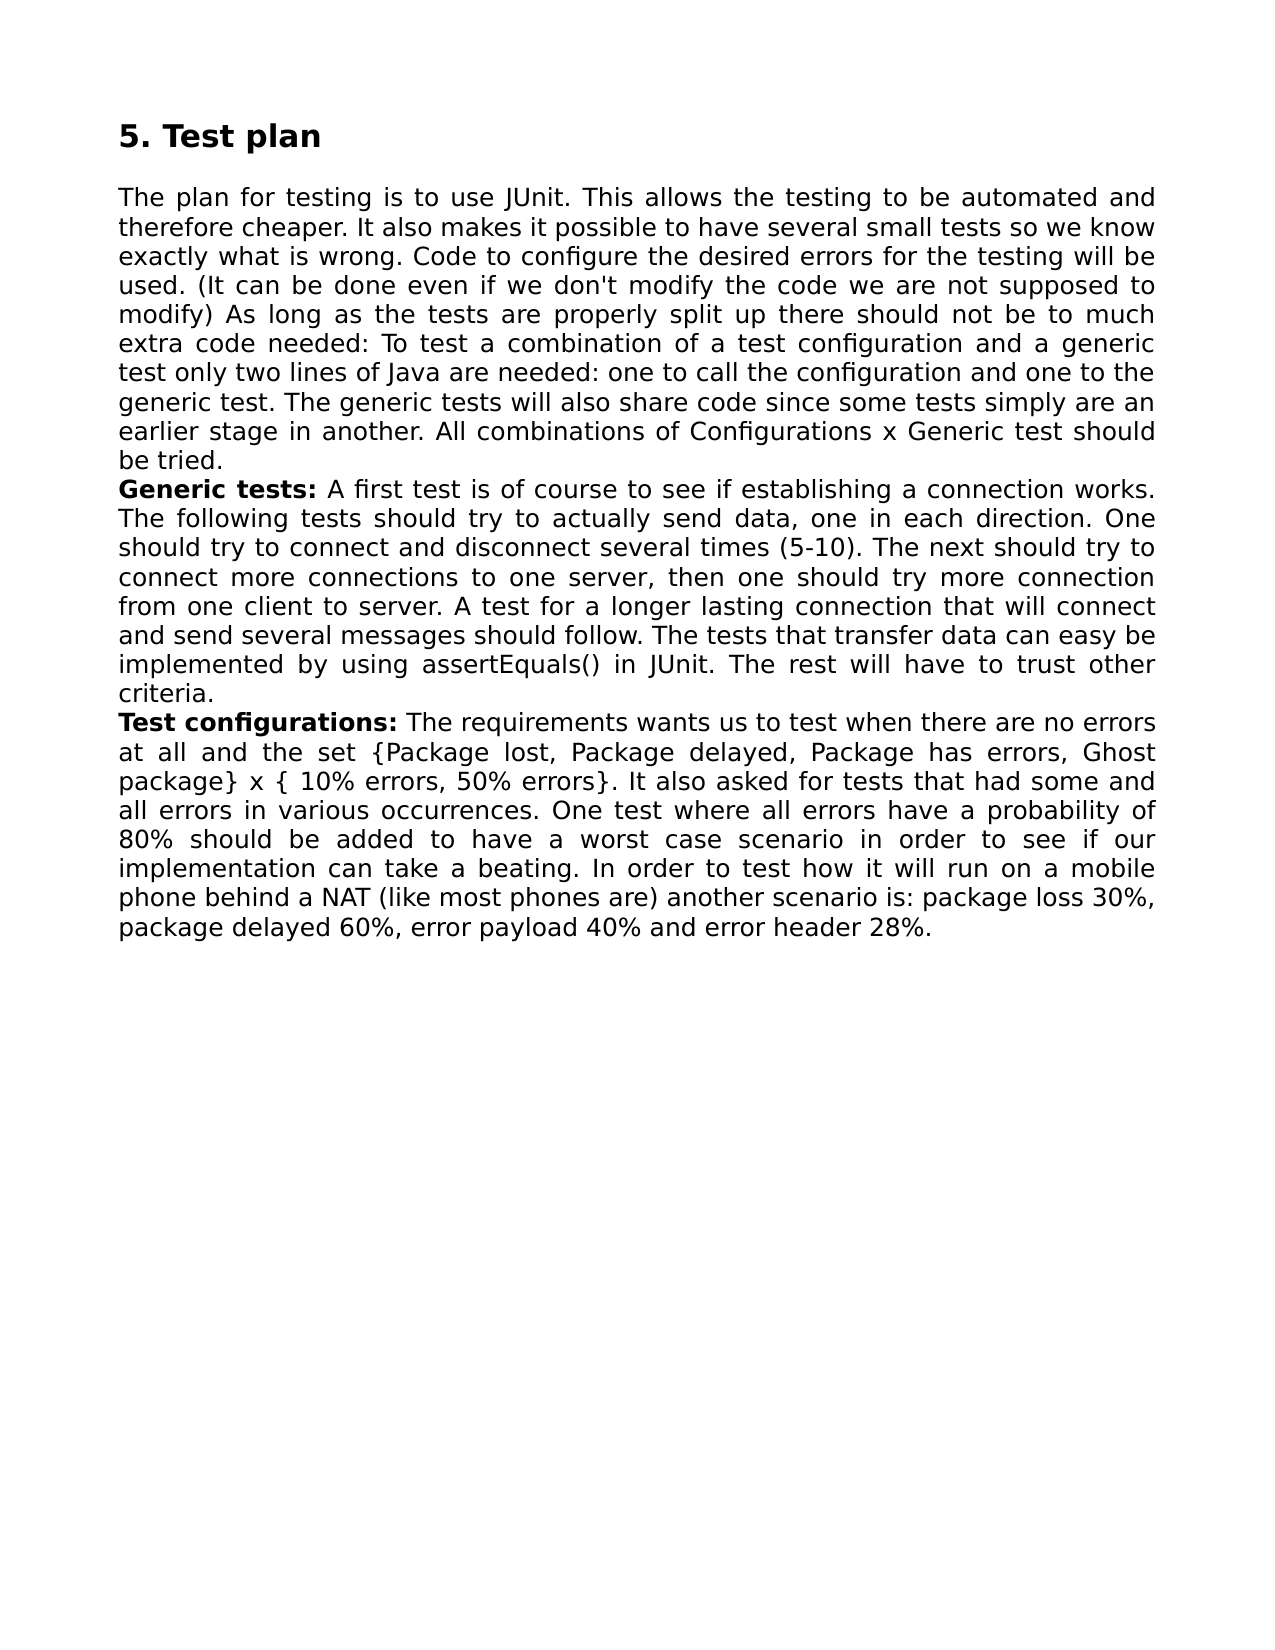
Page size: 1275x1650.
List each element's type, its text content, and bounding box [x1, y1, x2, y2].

text The plan for testing is to use JUnit. This allows the testing to be automated and therefore cheaper. It also makes it possible to have several small tests so we know exactly what is wrong. Code to configure the desired errors for the testing will be used. (It can be done even if we don't modify the code we are not supposed to modify) As long as the tests are properly split up there should not be to much extra code needed: To test a combination of a test configuration and a generic test only two lines of Java are needed: one to call the configuration and one to the generic test. The generic tests will also share code since some tests simply are an earlier stage in another. All combinations of Configurations x Generic test should be tried. [118, 184, 1157, 475]
list 5. Test plan [118, 118, 1157, 154]
text Generic tests: A first test is of course to see if establishing a connection works. The following tests should try to actually send data, one in each direction. One should try to connect and disconnect several times (5-10). The next should try to connect more connections to one server, then one should try more connection from one client to server. A test for a longer lasting connection that will connect and send several messages should follow. The tests that transfer data can easy be implemented by using assertEquals() in JUnit. The rest will have to trust other criteria. [118, 475, 1157, 709]
text Test configurations: The requirements wants us to test when there are no errors at all and the set {Package lost, Package delayed, Package has errors, Ghost package} x { 10% errors, 50% errors}. It also asked for tests that had some and all errors in various occurrences. One test where all errors have a probability of 80% should be added to have a worst case scenario in order to see if our implementation can take a beating. In order to test how it will run on a mobile phone behind a NAT (like most phones are) another scenario is: package loss 30%, package delayed 60%, error payload 40% and error header 28%. [118, 709, 1157, 942]
